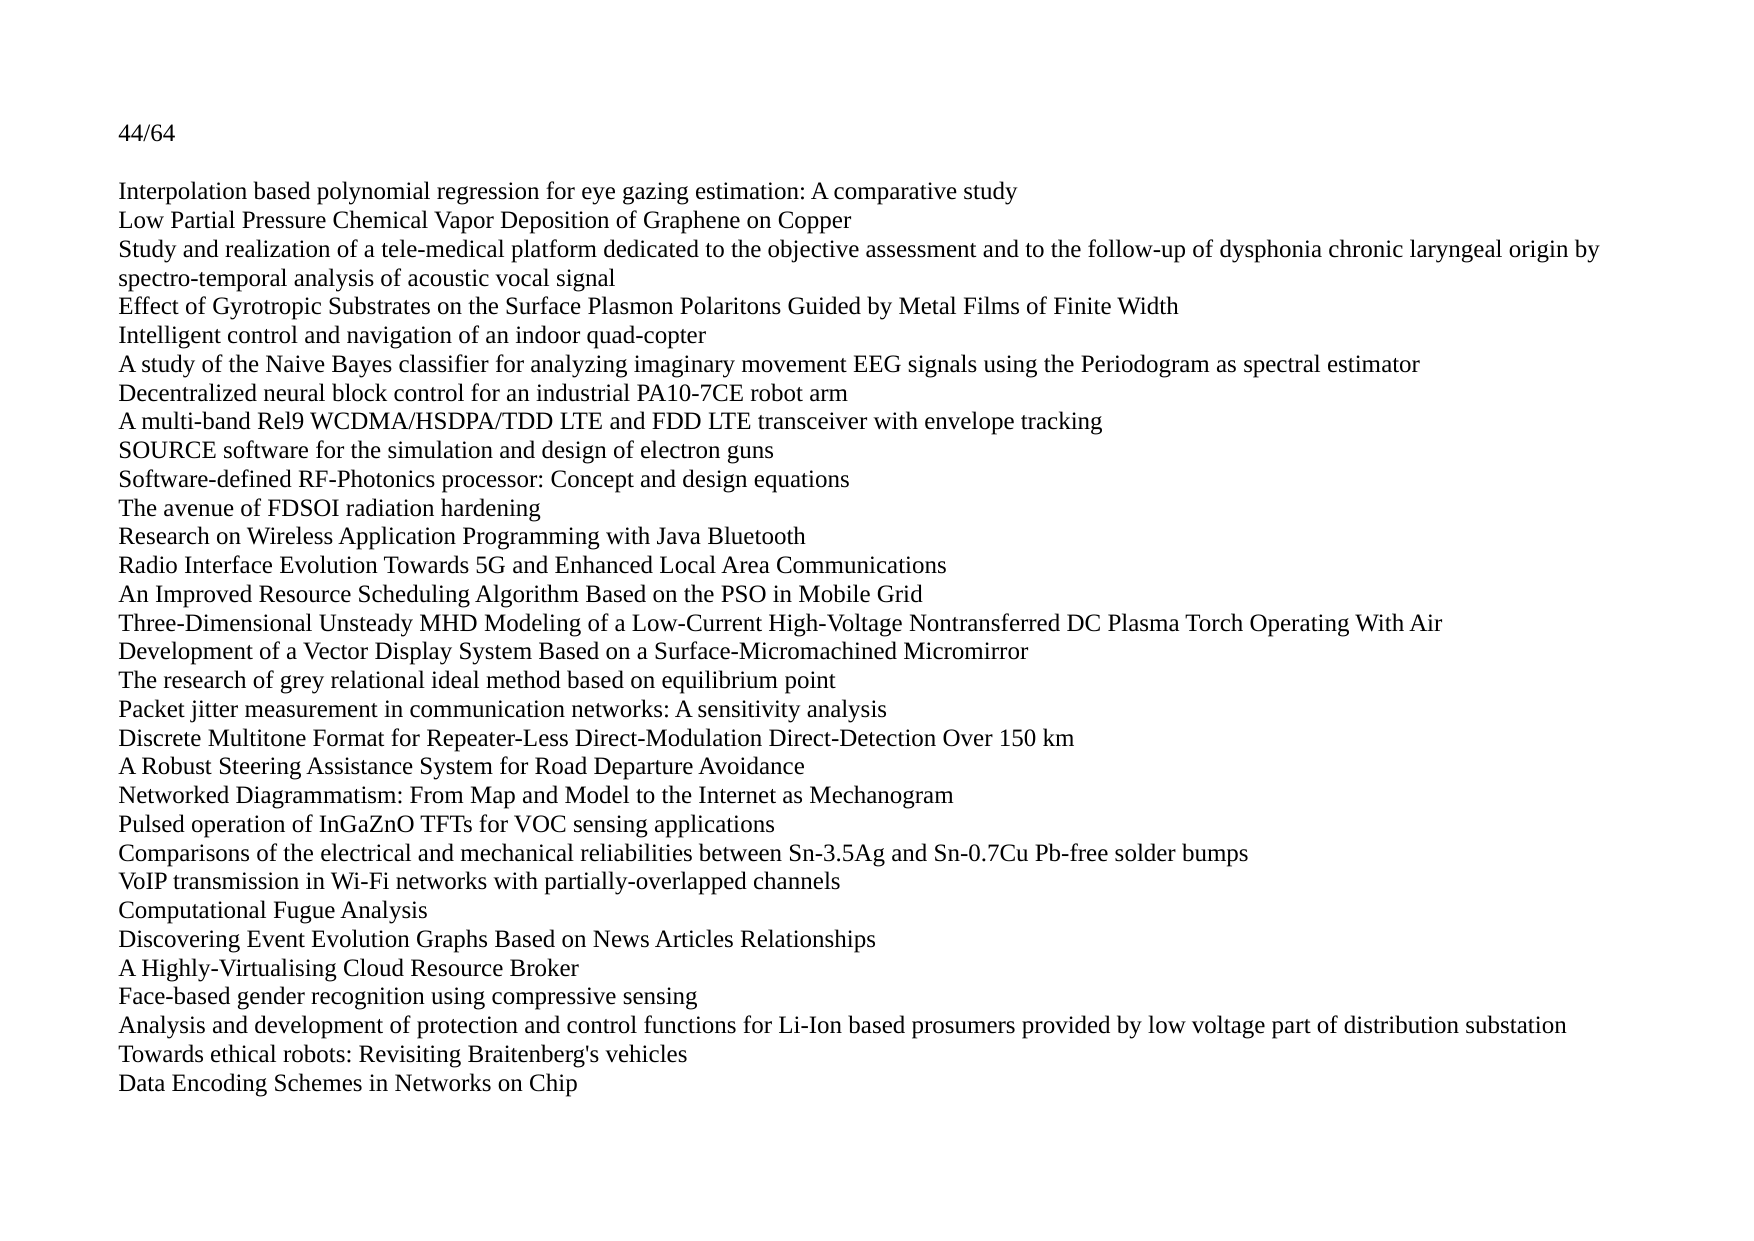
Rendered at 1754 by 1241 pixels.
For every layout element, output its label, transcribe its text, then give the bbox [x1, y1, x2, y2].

text SOURCE software for the simulation and design of electron guns [118, 435, 1636, 464]
text Networked Diagrammatism: From Map and Model to the Internet as Mechanogram [118, 780, 1636, 809]
text A Highly-Virtualising Cloud Resource Broker [118, 953, 1636, 981]
text Pulsed operation of InGaZnO TFTs for VOC sensing applications [118, 809, 1636, 838]
text Comparisons of the electrical and mechanical reliabilities between Sn-3.5Ag and Sn-0.7Cu Pb-free solder bumps [118, 838, 1636, 866]
text VoIP transmission in Wi-Fi networks with partially-overlapped channels [118, 866, 1636, 895]
text Intelligent control and navigation of an indoor quad-copter [118, 320, 1636, 349]
text Data Encoding Schemes in Networks on Chip [118, 1068, 1636, 1096]
text Software-defined RF-Photonics processor: Concept and design equations [118, 464, 1636, 493]
text Face-based gender recognition using compressive sensing [118, 981, 1636, 1010]
text Decentralized neural block control for an industrial PA10-7CE robot arm [118, 378, 1636, 406]
text Three-Dimensional Unsteady MHD Modeling of a Low-Current High-Voltage Nontransferred DC Plasma Torch Operating With Air [118, 608, 1636, 636]
text A study of the Naive Bayes classifier for analyzing imaginary movement EEG signals using the Periodogram as spectral estimator [118, 349, 1636, 378]
text A multi-band Rel9 WCDMA/HSDPA/TDD LTE and FDD LTE transceiver with envelope tracking [118, 406, 1636, 435]
text Low Partial Pressure Chemical Vapor Deposition of Graphene on Copper [118, 205, 1636, 234]
text Discrete Multitone Format for Repeater-Less Direct-Modulation Direct-Detection Over 150 km [118, 723, 1636, 751]
text Effect of Gyrotropic Substrates on the Surface Plasmon Polaritons Guided by Metal Films of Finite Width [118, 291, 1636, 320]
text The avenue of FDSOI radiation hardening [118, 493, 1636, 521]
text Study and realization of a tele-medical platform dedicated to the objective assessment and to the follow-up of dysphonia chronic laryngeal origin by spectro-temporal analysis of acoustic vocal signal [118, 234, 1636, 291]
text Development of a Vector Display System Based on a Surface-Micromachined Micromirror [118, 636, 1636, 665]
text An Improved Resource Scheduling Algorithm Based on the PSO in Mobile Grid [118, 579, 1636, 608]
text Packet jitter measurement in communication networks: A sensitivity analysis [118, 694, 1636, 723]
text Discovering Event Evolution Graphs Based on News Articles Relationships [118, 924, 1636, 953]
text Research on Wireless Application Programming with Java Bluetooth [118, 521, 1636, 550]
text Analysis and development of protection and control functions for Li-Ion based prosumers provided by low voltage part of distribution substation [118, 1010, 1636, 1039]
text Computational Fugue Analysis [118, 895, 1636, 924]
text The research of grey relational ideal method based on equilibrium point [118, 665, 1636, 694]
text A Robust Steering Assistance System for Road Departure Avoidance [118, 751, 1636, 780]
text Radio Interface Evolution Towards 5G and Enhanced Local Area Communications [118, 550, 1636, 579]
text Interpolation based polynomial regression for eye gazing estimation: A comparative study [118, 176, 1636, 205]
text Towards ethical robots: Revisiting Braitenberg's vehicles [118, 1039, 1636, 1068]
